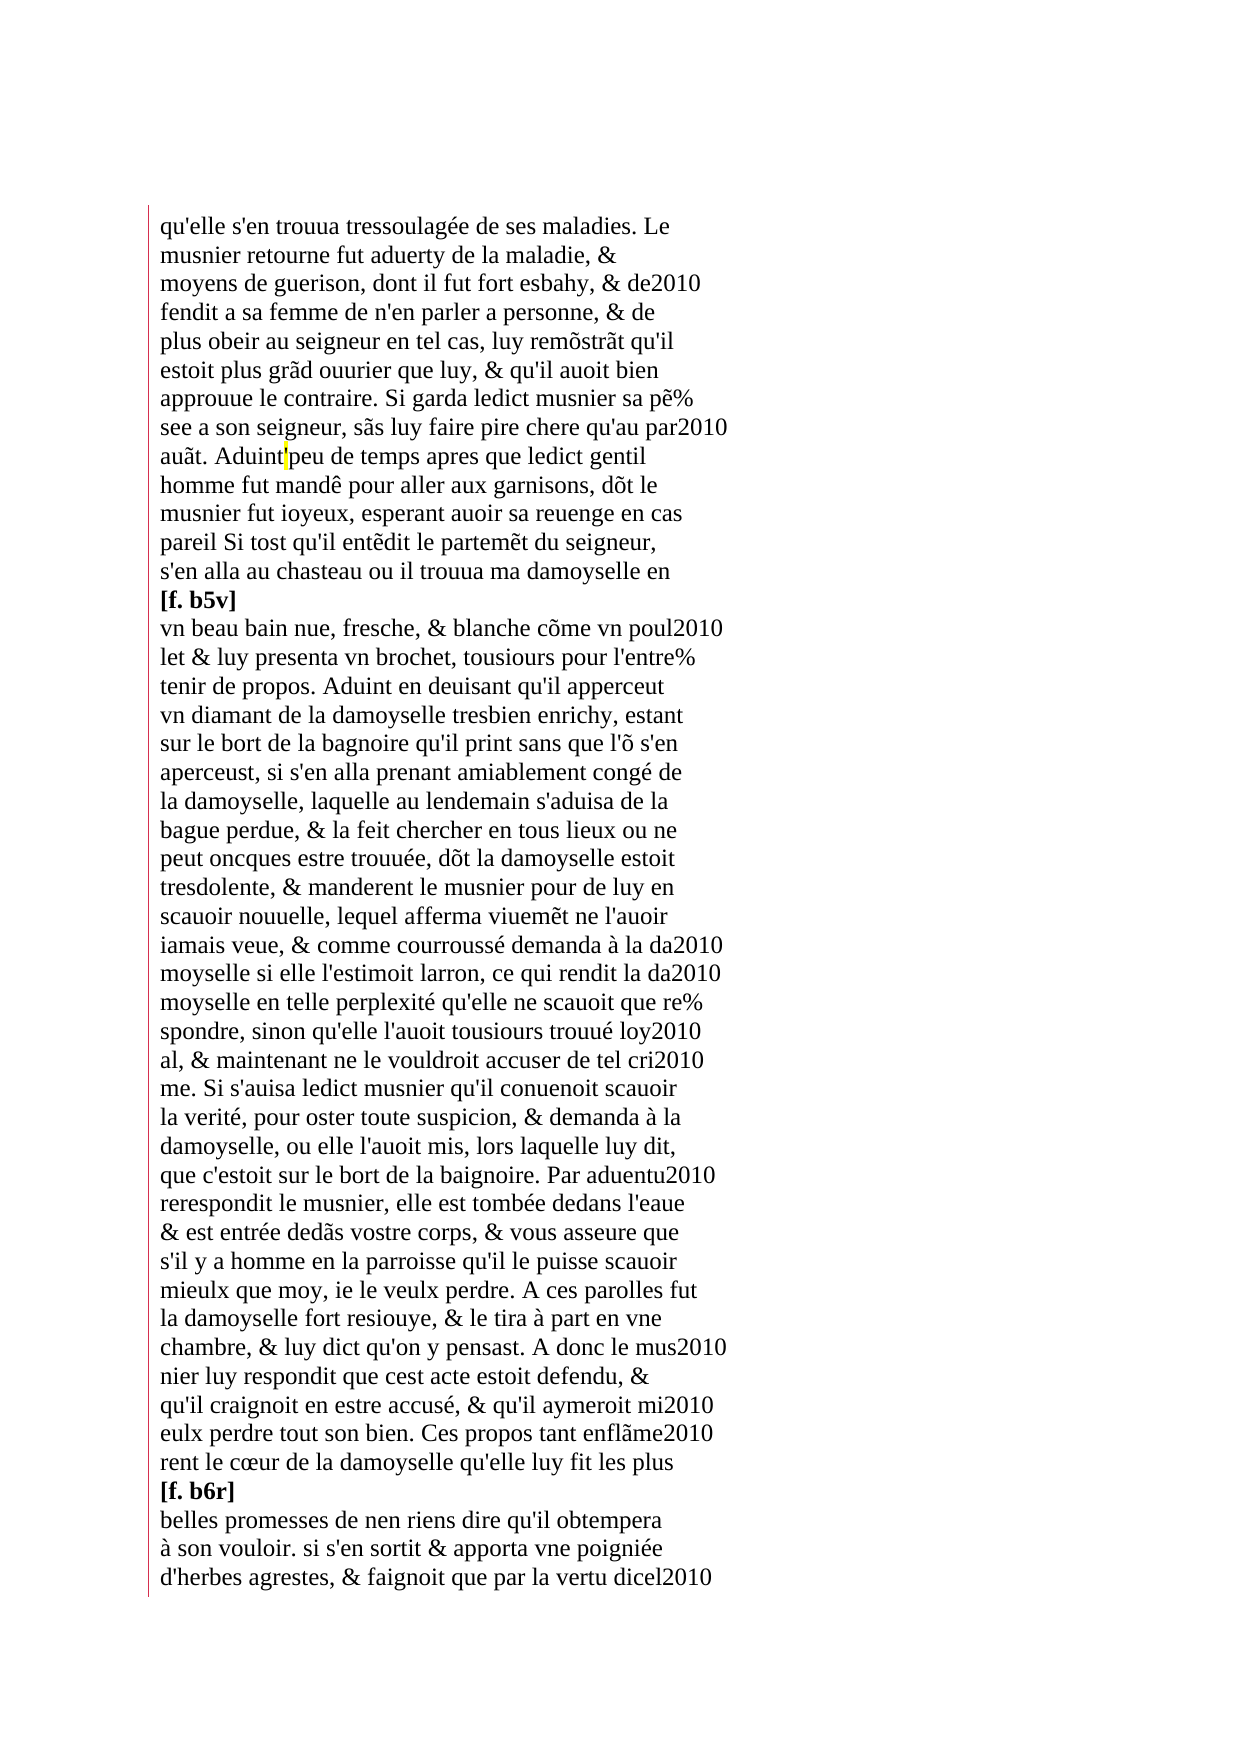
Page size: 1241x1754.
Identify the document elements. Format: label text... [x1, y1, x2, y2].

text qu'elle s'en trouua tressoulagée de ses maladies. Le musnier retourne fut aduerty de la maladie, & moyens de guerison, dont il fut fort esbahy, & de2010 fendit a sa femme de n'en parler a personne, & de plus obeir au seigneur en tel cas, luy remõstrãt qu'il estoit plus grãd ouurier que luy, & qu'il auoit bien approuue le contraire. Si garda ledict musnier sa pẽ% see a son seigneur, sãs luy faire pire chere qu'au par2010 auãt. Aduint'peu de temps apres que ledict gentil homme fut mandê pour aller aux garnisons, dõt le musnier fut ioyeux, esperant auoir sa reuenge en cas pareil Si tost qu'il entẽdit le partemẽt du seigneur, s'en alla au chasteau ou il trouua ma damoyselle en [f. b5v] vn beau bain nue, fresche, & blanche cõme vn poul2010 let & luy presenta vn brochet, tousiours pour l'entre% tenir de propos. Aduint en deuisant qu'il apperceut vn diamant de la damoyselle tresbien enrichy, estant sur le bort de la bagnoire qu'il print sans que l'õ s'en aperceust, si s'en alla prenant amiablement congé de la damoyselle, laquelle au lendemain s'aduisa de la bague perdue, & la feit chercher en tous lieux ou ne peut oncques estre trouuée, dõt la damoyselle estoit tresdolente, & manderent le musnier pour de luy en scauoir nouuelle, lequel afferma viuemẽt ne l'auoir iamais veue, & comme courroussé demanda à la da2010 moyselle si elle l'estimoit larron, ce qui rendit la da2010 moyselle en telle perplexité qu'elle ne scauoit que re% spondre, sinon qu'elle l'auoit tousiours trouué loy2010 al, & maintenant ne le vouldroit accuser de tel cri2010 me. Si s'auisa ledict musnier qu'il conuenoit scauoir la verité, pour oster toute suspicion, & demanda à la damoyselle, ou elle l'auoit mis, lors laquelle luy dit, que c'estoit sur le bort de la baignoire. Par aduentu2010 rerespondit le musnier, elle est tombée dedans l'eaue & est entrée dedãs vostre corps, & vous asseure que s'il y a homme en la parroisse qu'il le puisse scauoir mieulx que moy, ie le veulx perdre. A ces parolles fut la damoyselle fort resiouye, & le tira à part en vne chambre, & luy dict qu'on y pensast. A donc le mus2010 nier luy respondit que cest acte estoit defendu, & qu'il craignoit en estre accusé, & qu'il aymeroit mi2010 eulx perdre tout son bien. Ces propos tant enflãme2010 rent le cœur de la damoyselle qu'elle luy fit les plus [f. b6r] belles promesses de nen riens dire qu'il obtempera à son vouloir. si s'en sortit & apporta vne poigniée d'herbes agrestes, & faignoit que par la vertu dicel2010 [149, 205, 1093, 1597]
